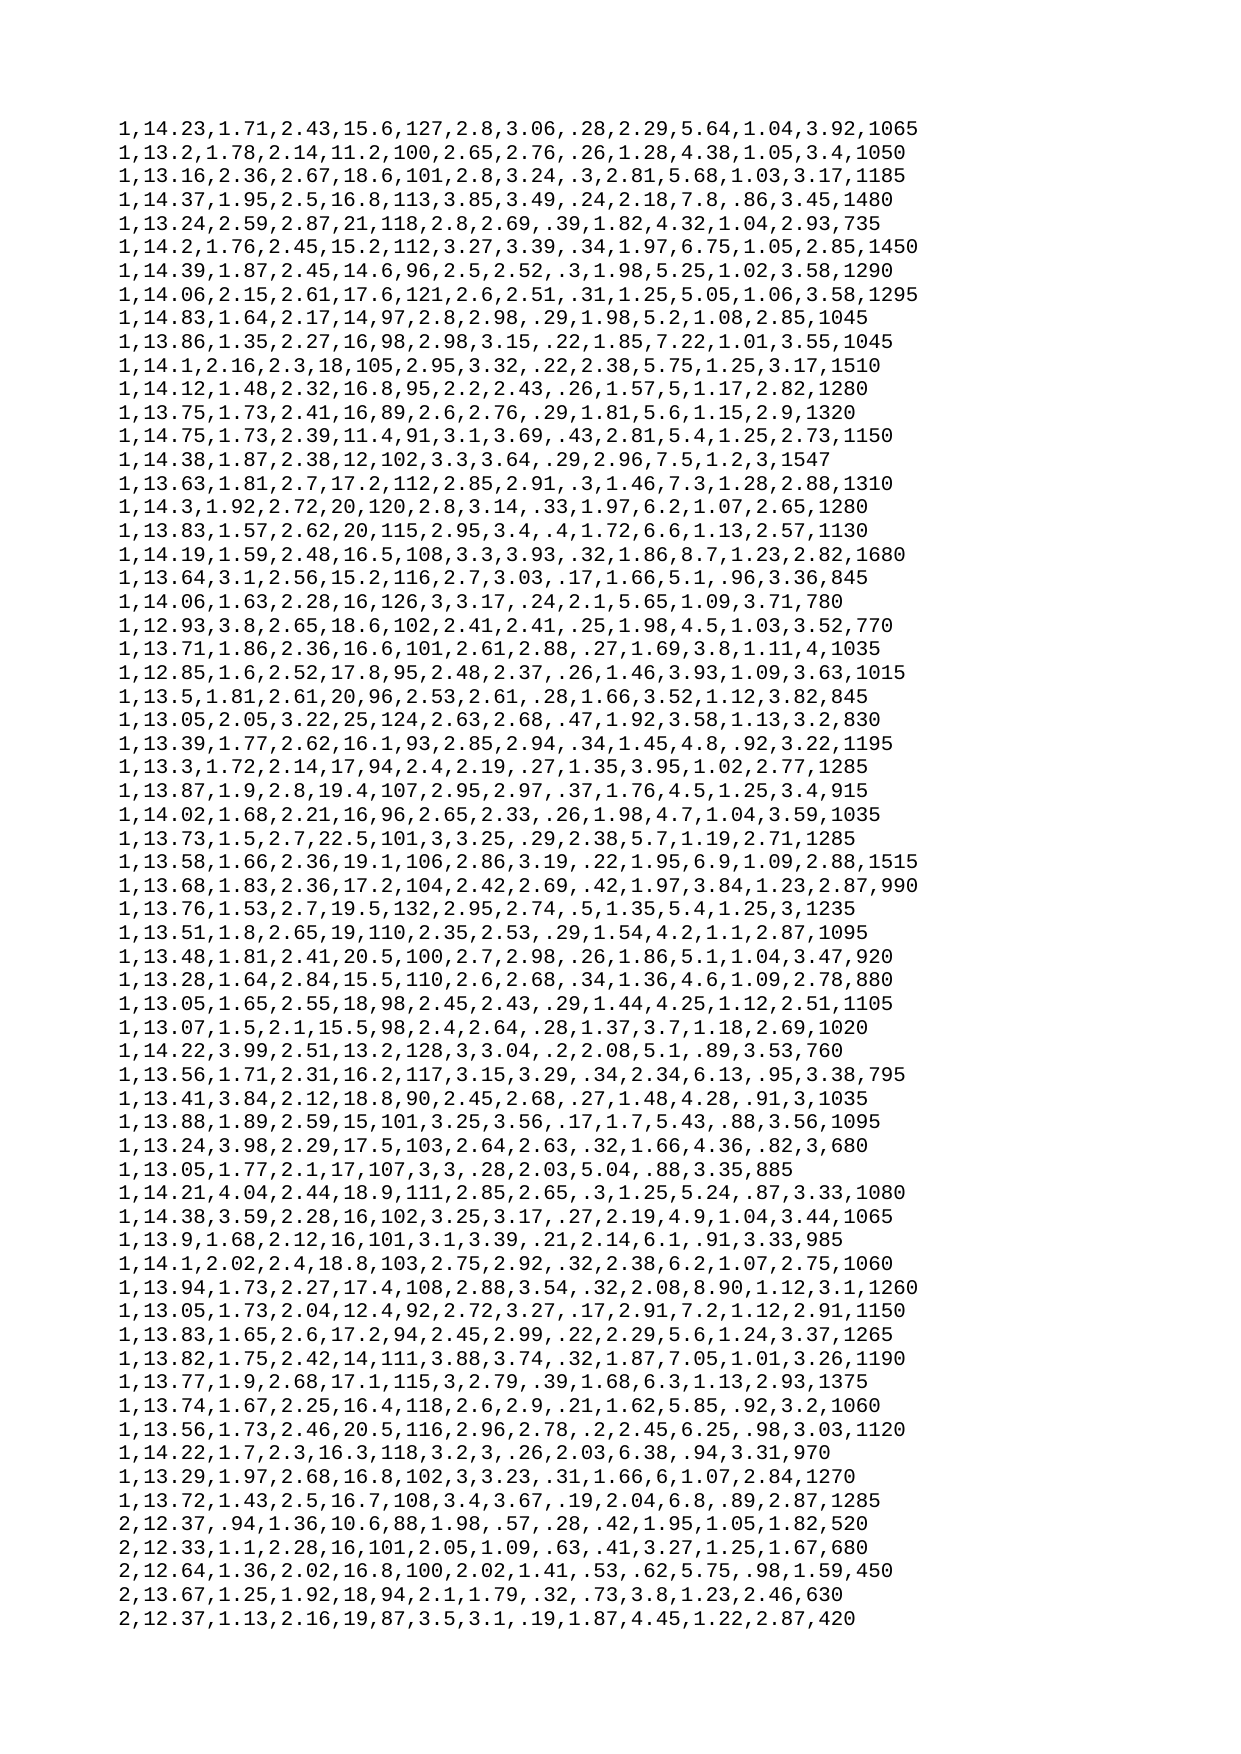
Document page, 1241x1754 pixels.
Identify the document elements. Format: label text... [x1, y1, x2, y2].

text 1,13.56,1.71,2.31,16.2,117,3.15,3.29,.34,2.34,6.13,.95,3.38,795 [118, 1064, 1122, 1088]
text 1,13.83,1.57,2.62,20,115,2.95,3.4,.4,1.72,6.6,1.13,2.57,1130 [118, 520, 1122, 544]
text 1,14.06,1.63,2.28,16,126,3,3.17,.24,2.1,5.65,1.09,3.71,780 [118, 591, 1122, 615]
text 1,14.39,1.87,2.45,14.6,96,2.5,2.52,.3,1.98,5.25,1.02,3.58,1290 [118, 260, 1122, 284]
text 1,13.05,1.65,2.55,18,98,2.45,2.43,.29,1.44,4.25,1.12,2.51,1105 [118, 993, 1122, 1017]
text 1,14.83,1.64,2.17,14,97,2.8,2.98,.29,1.98,5.2,1.08,2.85,1045 [118, 307, 1122, 331]
text 1,14.22,1.7,2.3,16.3,118,3.2,3,.26,2.03,6.38,.94,3.31,970 [118, 1442, 1122, 1466]
text 1,14.37,1.95,2.5,16.8,113,3.85,3.49,.24,2.18,7.8,.86,3.45,1480 [118, 189, 1122, 213]
text 1,13.86,1.35,2.27,16,98,2.98,3.15,.22,1.85,7.22,1.01,3.55,1045 [118, 331, 1122, 354]
text 1,13.28,1.64,2.84,15.5,110,2.6,2.68,.34,1.36,4.6,1.09,2.78,880 [118, 969, 1122, 993]
text 2,12.37,1.13,2.16,19,87,3.5,3.1,.19,1.87,4.45,1.22,2.87,420 [118, 1608, 1122, 1631]
text 1,12.93,3.8,2.65,18.6,102,2.41,2.41,.25,1.98,4.5,1.03,3.52,770 [118, 615, 1122, 638]
text 1,13.07,1.5,2.1,15.5,98,2.4,2.64,.28,1.37,3.7,1.18,2.69,1020 [118, 1017, 1122, 1040]
text 1,13.24,3.98,2.29,17.5,103,2.64,2.63,.32,1.66,4.36,.82,3,680 [118, 1135, 1122, 1158]
text 1,14.21,4.04,2.44,18.9,111,2.85,2.65,.3,1.25,5.24,.87,3.33,1080 [118, 1182, 1122, 1206]
text 1,13.51,1.8,2.65,19,110,2.35,2.53,.29,1.54,4.2,1.1,2.87,1095 [118, 922, 1122, 946]
text 1,14.2,1.76,2.45,15.2,112,3.27,3.39,.34,1.97,6.75,1.05,2.85,1450 [118, 236, 1122, 260]
text 1,13.39,1.77,2.62,16.1,93,2.85,2.94,.34,1.45,4.8,.92,3.22,1195 [118, 733, 1122, 757]
text 1,13.05,2.05,3.22,25,124,2.63,2.68,.47,1.92,3.58,1.13,3.2,830 [118, 709, 1122, 733]
text 1,13.05,1.77,2.1,17,107,3,3,.28,2.03,5.04,.88,3.35,885 [118, 1158, 1122, 1182]
text 2,12.64,1.36,2.02,16.8,100,2.02,1.41,.53,.62,5.75,.98,1.59,450 [118, 1561, 1122, 1584]
text 1,13.64,3.1,2.56,15.2,116,2.7,3.03,.17,1.66,5.1,.96,3.36,845 [118, 567, 1122, 591]
text 1,13.56,1.73,2.46,20.5,116,2.96,2.78,.2,2.45,6.25,.98,3.03,1120 [118, 1419, 1122, 1442]
text 2,13.67,1.25,1.92,18,94,2.1,1.79,.32,.73,3.8,1.23,2.46,630 [118, 1584, 1122, 1608]
text 1,13.41,3.84,2.12,18.8,90,2.45,2.68,.27,1.48,4.28,.91,3,1035 [118, 1088, 1122, 1111]
text 1,12.85,1.6,2.52,17.8,95,2.48,2.37,.26,1.46,3.93,1.09,3.63,1015 [118, 662, 1122, 686]
text 1,14.06,2.15,2.61,17.6,121,2.6,2.51,.31,1.25,5.05,1.06,3.58,1295 [118, 284, 1122, 307]
text 1,13.72,1.43,2.5,16.7,108,3.4,3.67,.19,2.04,6.8,.89,2.87,1285 [118, 1489, 1122, 1513]
text 1,13.5,1.81,2.61,20,96,2.53,2.61,.28,1.66,3.52,1.12,3.82,845 [118, 686, 1122, 709]
text 1,13.48,1.81,2.41,20.5,100,2.7,2.98,.26,1.86,5.1,1.04,3.47,920 [118, 946, 1122, 969]
text 1,13.24,2.59,2.87,21,118,2.8,2.69,.39,1.82,4.32,1.04,2.93,735 [118, 213, 1122, 236]
text 1,13.75,1.73,2.41,16,89,2.6,2.76,.29,1.81,5.6,1.15,2.9,1320 [118, 402, 1122, 426]
text 1,13.73,1.5,2.7,22.5,101,3,3.25,.29,2.38,5.7,1.19,2.71,1285 [118, 827, 1122, 851]
text 1,14.38,3.59,2.28,16,102,3.25,3.17,.27,2.19,4.9,1.04,3.44,1065 [118, 1206, 1122, 1229]
text 1,14.23,1.71,2.43,15.6,127,2.8,3.06,.28,2.29,5.64,1.04,3.92,1065 [118, 118, 1122, 142]
text 1,13.74,1.67,2.25,16.4,118,2.6,2.9,.21,1.62,5.85,.92,3.2,1060 [118, 1395, 1122, 1419]
text 1,13.05,1.73,2.04,12.4,92,2.72,3.27,.17,2.91,7.2,1.12,2.91,1150 [118, 1300, 1122, 1324]
text 1,13.16,2.36,2.67,18.6,101,2.8,3.24,.3,2.81,5.68,1.03,3.17,1185 [118, 165, 1122, 189]
text 1,14.75,1.73,2.39,11.4,91,3.1,3.69,.43,2.81,5.4,1.25,2.73,1150 [118, 426, 1122, 449]
text 1,13.76,1.53,2.7,19.5,132,2.95,2.74,.5,1.35,5.4,1.25,3,1235 [118, 898, 1122, 922]
text 2,12.33,1.1,2.28,16,101,2.05,1.09,.63,.41,3.27,1.25,1.67,680 [118, 1537, 1122, 1561]
text 1,13.2,1.78,2.14,11.2,100,2.65,2.76,.26,1.28,4.38,1.05,3.4,1050 [118, 142, 1122, 165]
text 1,13.94,1.73,2.27,17.4,108,2.88,3.54,.32,2.08,8.90,1.12,3.1,1260 [118, 1277, 1122, 1300]
text 1,14.1,2.02,2.4,18.8,103,2.75,2.92,.32,2.38,6.2,1.07,2.75,1060 [118, 1253, 1122, 1277]
text 1,14.1,2.16,2.3,18,105,2.95,3.32,.22,2.38,5.75,1.25,3.17,1510 [118, 354, 1122, 378]
text 1,13.63,1.81,2.7,17.2,112,2.85,2.91,.3,1.46,7.3,1.28,2.88,1310 [118, 473, 1122, 496]
text 1,13.68,1.83,2.36,17.2,104,2.42,2.69,.42,1.97,3.84,1.23,2.87,990 [118, 875, 1122, 898]
text 1,14.38,1.87,2.38,12,102,3.3,3.64,.29,2.96,7.5,1.2,3,1547 [118, 449, 1122, 473]
text 1,14.02,1.68,2.21,16,96,2.65,2.33,.26,1.98,4.7,1.04,3.59,1035 [118, 804, 1122, 827]
text 1,13.87,1.9,2.8,19.4,107,2.95,2.97,.37,1.76,4.5,1.25,3.4,915 [118, 780, 1122, 804]
text 1,13.82,1.75,2.42,14,111,3.88,3.74,.32,1.87,7.05,1.01,3.26,1190 [118, 1348, 1122, 1371]
text 1,14.3,1.92,2.72,20,120,2.8,3.14,.33,1.97,6.2,1.07,2.65,1280 [118, 496, 1122, 520]
text 2,12.37,.94,1.36,10.6,88,1.98,.57,.28,.42,1.95,1.05,1.82,520 [118, 1513, 1122, 1537]
text 1,13.58,1.66,2.36,19.1,106,2.86,3.19,.22,1.95,6.9,1.09,2.88,1515 [118, 851, 1122, 875]
text 1,13.77,1.9,2.68,17.1,115,3,2.79,.39,1.68,6.3,1.13,2.93,1375 [118, 1371, 1122, 1395]
text 1,14.12,1.48,2.32,16.8,95,2.2,2.43,.26,1.57,5,1.17,2.82,1280 [118, 378, 1122, 402]
text 1,13.71,1.86,2.36,16.6,101,2.61,2.88,.27,1.69,3.8,1.11,4,1035 [118, 638, 1122, 662]
text 1,14.22,3.99,2.51,13.2,128,3,3.04,.2,2.08,5.1,.89,3.53,760 [118, 1040, 1122, 1064]
text 1,14.19,1.59,2.48,16.5,108,3.3,3.93,.32,1.86,8.7,1.23,2.82,1680 [118, 544, 1122, 567]
text 1,13.9,1.68,2.12,16,101,3.1,3.39,.21,2.14,6.1,.91,3.33,985 [118, 1229, 1122, 1253]
text 1,13.88,1.89,2.59,15,101,3.25,3.56,.17,1.7,5.43,.88,3.56,1095 [118, 1111, 1122, 1135]
text 1,13.3,1.72,2.14,17,94,2.4,2.19,.27,1.35,3.95,1.02,2.77,1285 [118, 757, 1122, 780]
text 1,13.29,1.97,2.68,16.8,102,3,3.23,.31,1.66,6,1.07,2.84,1270 [118, 1466, 1122, 1489]
text 1,13.83,1.65,2.6,17.2,94,2.45,2.99,.22,2.29,5.6,1.24,3.37,1265 [118, 1324, 1122, 1348]
